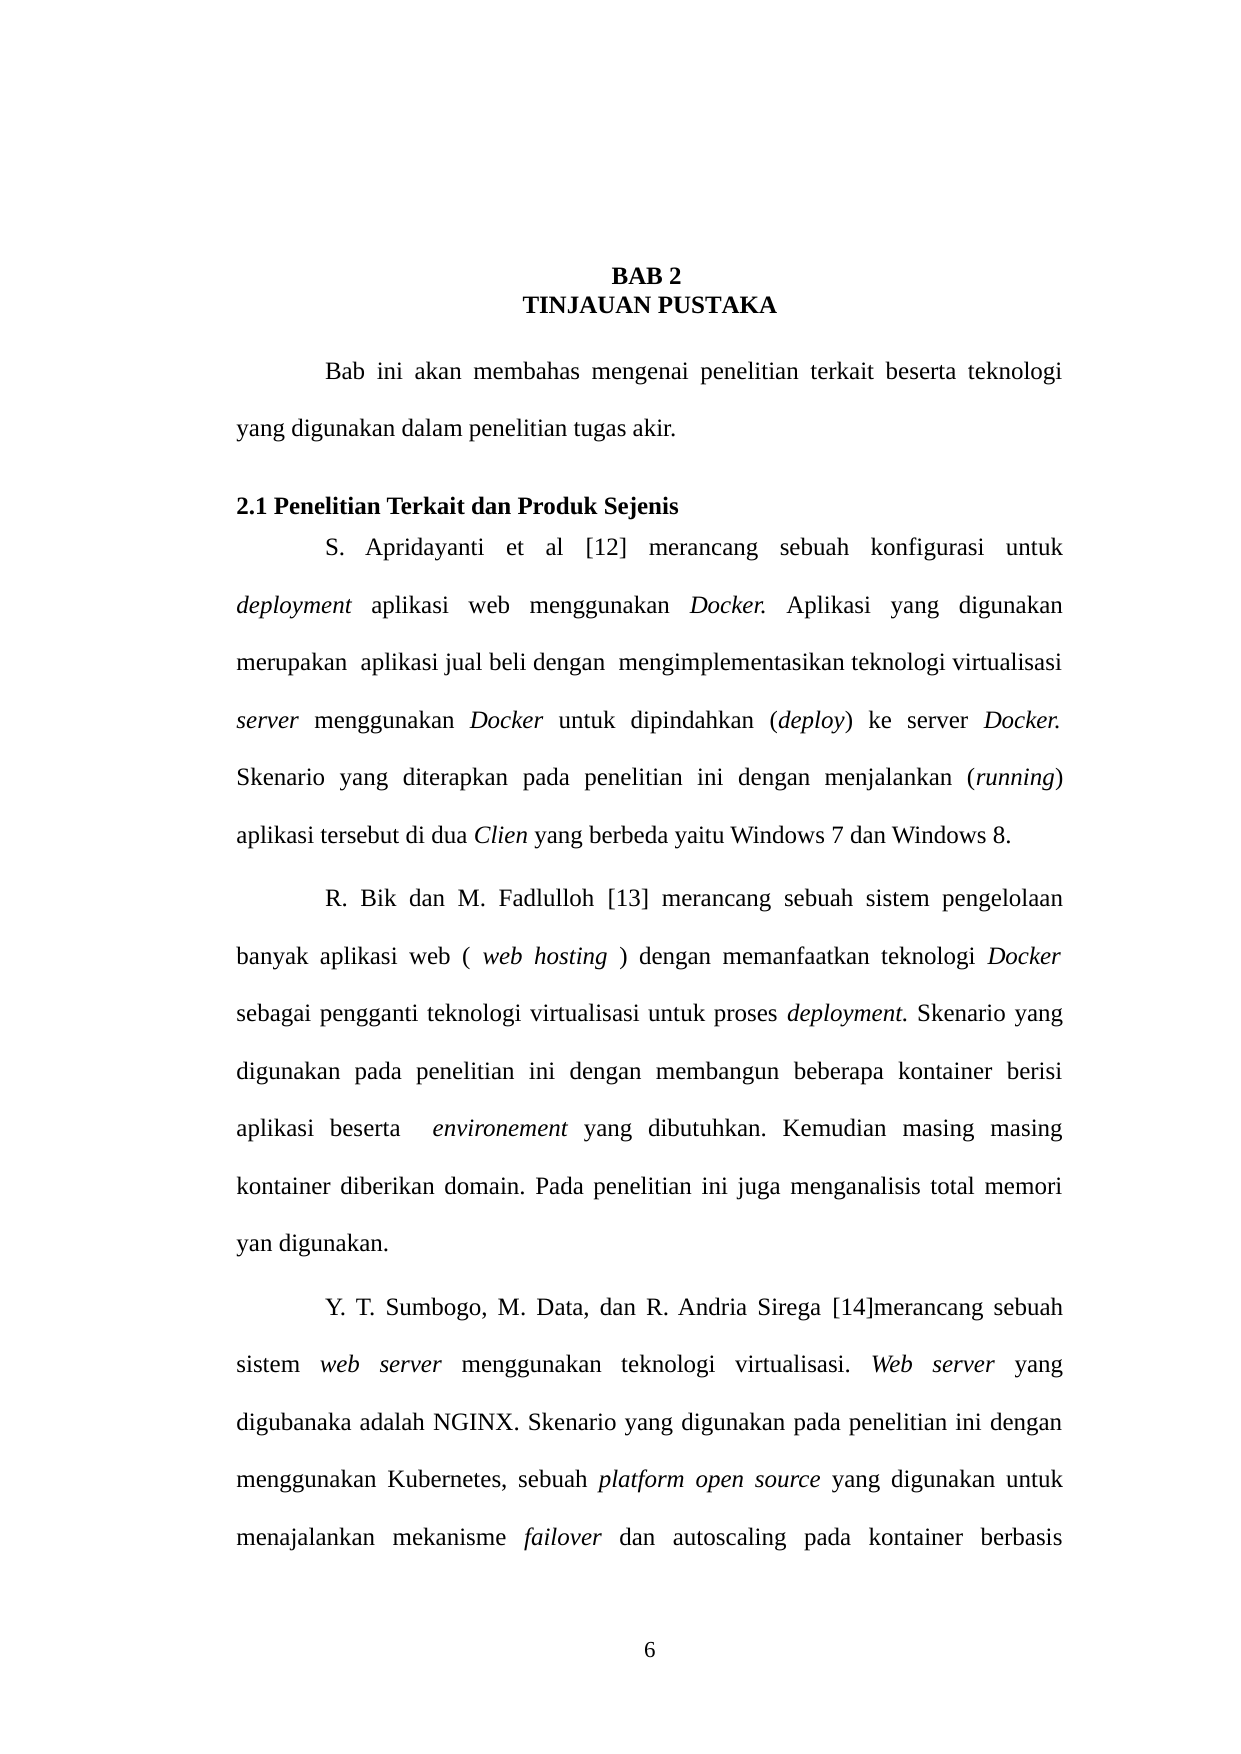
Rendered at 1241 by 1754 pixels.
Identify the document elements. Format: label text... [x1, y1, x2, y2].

subtitle TINJAUAN PUSTAKA [236, 261, 1063, 318]
text S. Apridayanti et al [12] merancang sebuah konfigurasi untuk deployment aplikasi web menggunakan Docker. Aplikasi yang digunakan merupakan aplikasi jual beli dengan mengimplementasikan teknologi virtualisasi server menggunakan Docker untuk dipindahkan (deploy) ke server Docker. Skenario yang diterapkan pada penelitian ini dengan menjalankan (running) aplikasi tersebut di dua Clien yang berbeda yaitu Windows 7 dan Windows 8. [236, 532, 1063, 849]
subtitle Penelitian Terkait dan Produk Sejenis [236, 491, 1063, 520]
text Y. T. Sumbogo, M. Data, dan R. Andria Sirega [14]merancang sebuah sistem web server menggunakan teknologi virtualisasi. Web server yang digubanaka adalah NGINX. Skenario yang digunakan pada penelitian ini dengan menggunakan Kubernetes, sebuah platform open source yang digunakan untuk menajalankan mekanisme failover dan autoscaling pada kontainer berbasis [236, 1292, 1063, 1551]
text Bab ini akan membahas mengenai penelitian terkait beserta teknologi yang digunakan dalam penelitian tugas akir. [236, 356, 1063, 442]
text R. Bik dan M. Fadlulloh [13] merancang sebuah sistem pengelolaan banyak aplikasi web ( web hosting ) dengan memanfaatkan teknologi Docker sebagai pengganti teknologi virtualisasi untuk proses deployment. Skenario yang digunakan pada penelitian ini dengan membangun beberapa kontainer berisi aplikasi beserta environement yang dibutuhkan. Kemudian masing masing kontainer diberikan domain. Pada penelitian ini juga menganalisis total memori yan digunakan. [236, 883, 1063, 1257]
